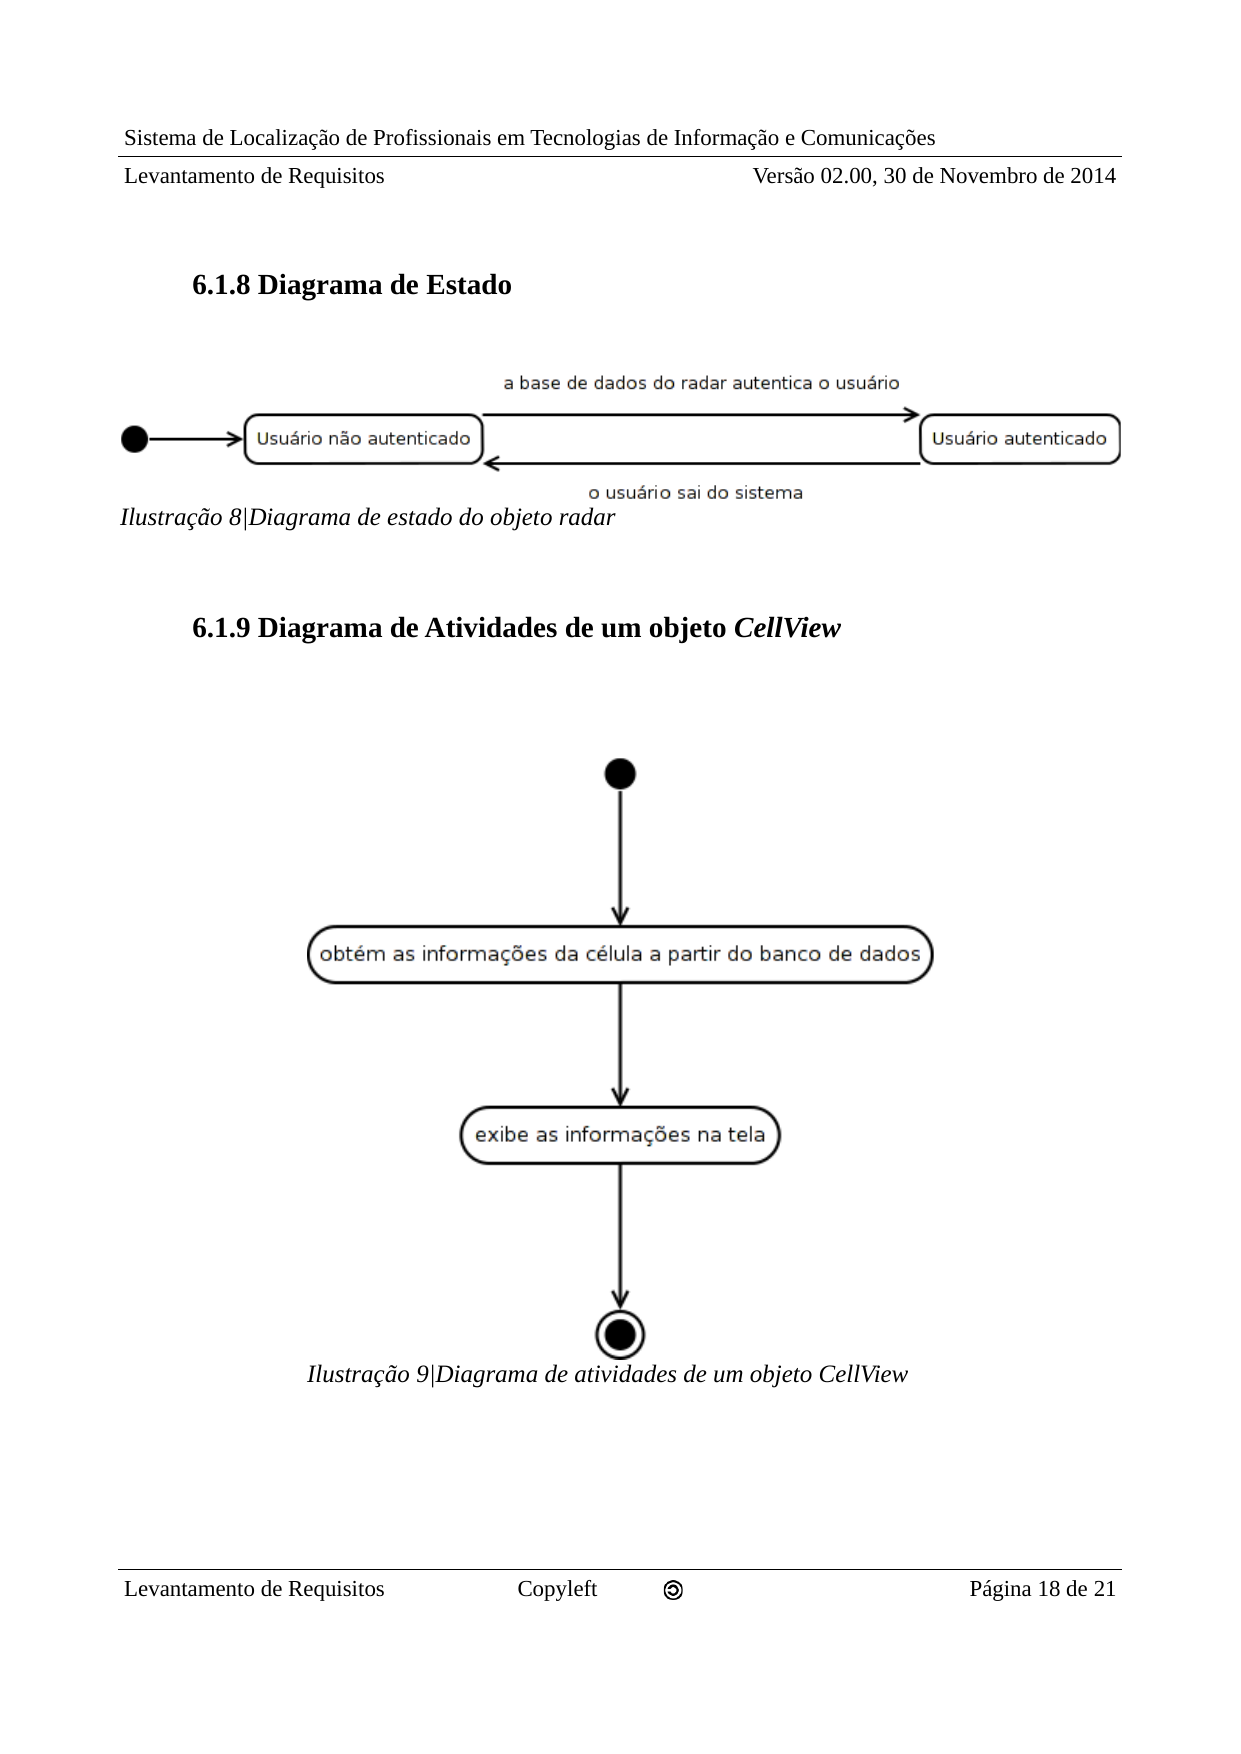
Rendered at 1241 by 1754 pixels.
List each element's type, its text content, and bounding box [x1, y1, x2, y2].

text Ilustração 9|Diagrama de atividades de um objeto CellView [307, 1360, 933, 1388]
picture [663, 1580, 683, 1600]
subtitle 6.1.8 Diagrama de Estado [192, 267, 1122, 334]
subtitle 6.1.9 Diagrama de Atividades de um objeto CellView [192, 610, 1122, 677]
text Ilustração 8|Diagrama de estado do objeto radar [120, 503, 1121, 531]
picture [120, 373, 1121, 503]
picture [307, 757, 934, 1360]
